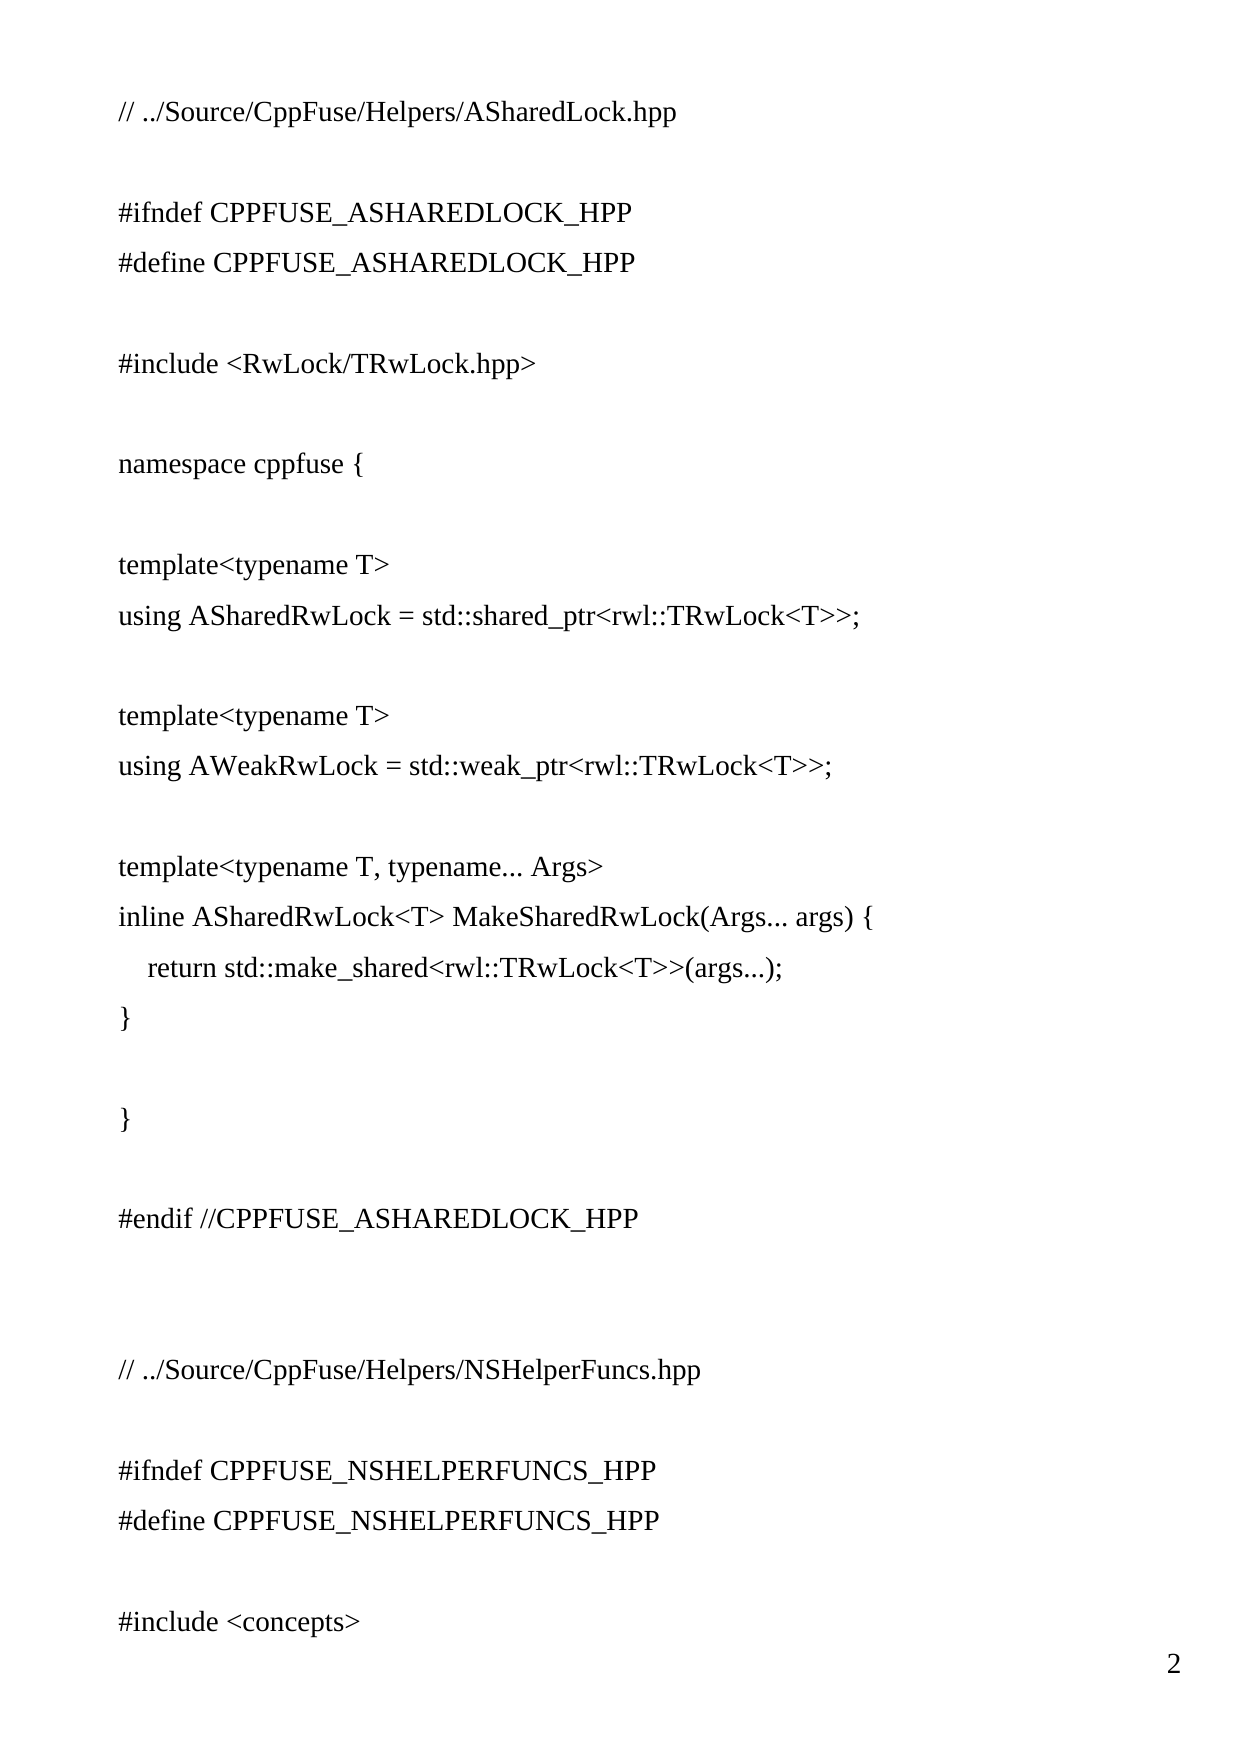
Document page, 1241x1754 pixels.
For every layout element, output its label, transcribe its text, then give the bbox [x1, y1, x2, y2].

text #include <RwLock/TRwLock.hpp> [118, 346, 1181, 379]
text #endif //CPPFUSE_ASHAREDLOCK_HPP [118, 1201, 1181, 1235]
text using AWeakRwLock = std::weak_ptr<rwl::TRwLock<T>>; [118, 748, 1181, 782]
text template<typename T> [118, 698, 1181, 732]
text inline ASharedRwLock<T> MakeSharedRwLock(Args... args) { [118, 899, 1181, 933]
text #ifndef CPPFUSE_ASHAREDLOCK_HPP [118, 195, 1181, 229]
text } [118, 1000, 1181, 1034]
text // ../Source/CppFuse/Helpers/NSHelperFuncs.hpp [118, 1352, 1181, 1386]
text // ../Source/CppFuse/Helpers/ASharedLock.hpp [118, 94, 1181, 128]
text return std::make_shared<rwl::TRwLock<T>>(args...); [118, 950, 1181, 983]
text } [118, 1101, 1181, 1134]
text #ifndef CPPFUSE_NSHELPERFUNCS_HPP [118, 1453, 1181, 1486]
text #define CPPFUSE_NSHELPERFUNCS_HPP [118, 1503, 1181, 1537]
text using ASharedRwLock = std::shared_ptr<rwl::TRwLock<T>>; [118, 598, 1181, 631]
text template<typename T, typename... Args> [118, 849, 1181, 883]
text #define CPPFUSE_ASHAREDLOCK_HPP [118, 245, 1181, 279]
text template<typename T> [118, 547, 1181, 581]
text namespace cppfuse { [118, 447, 1181, 480]
text #include <concepts> [118, 1604, 1181, 1637]
